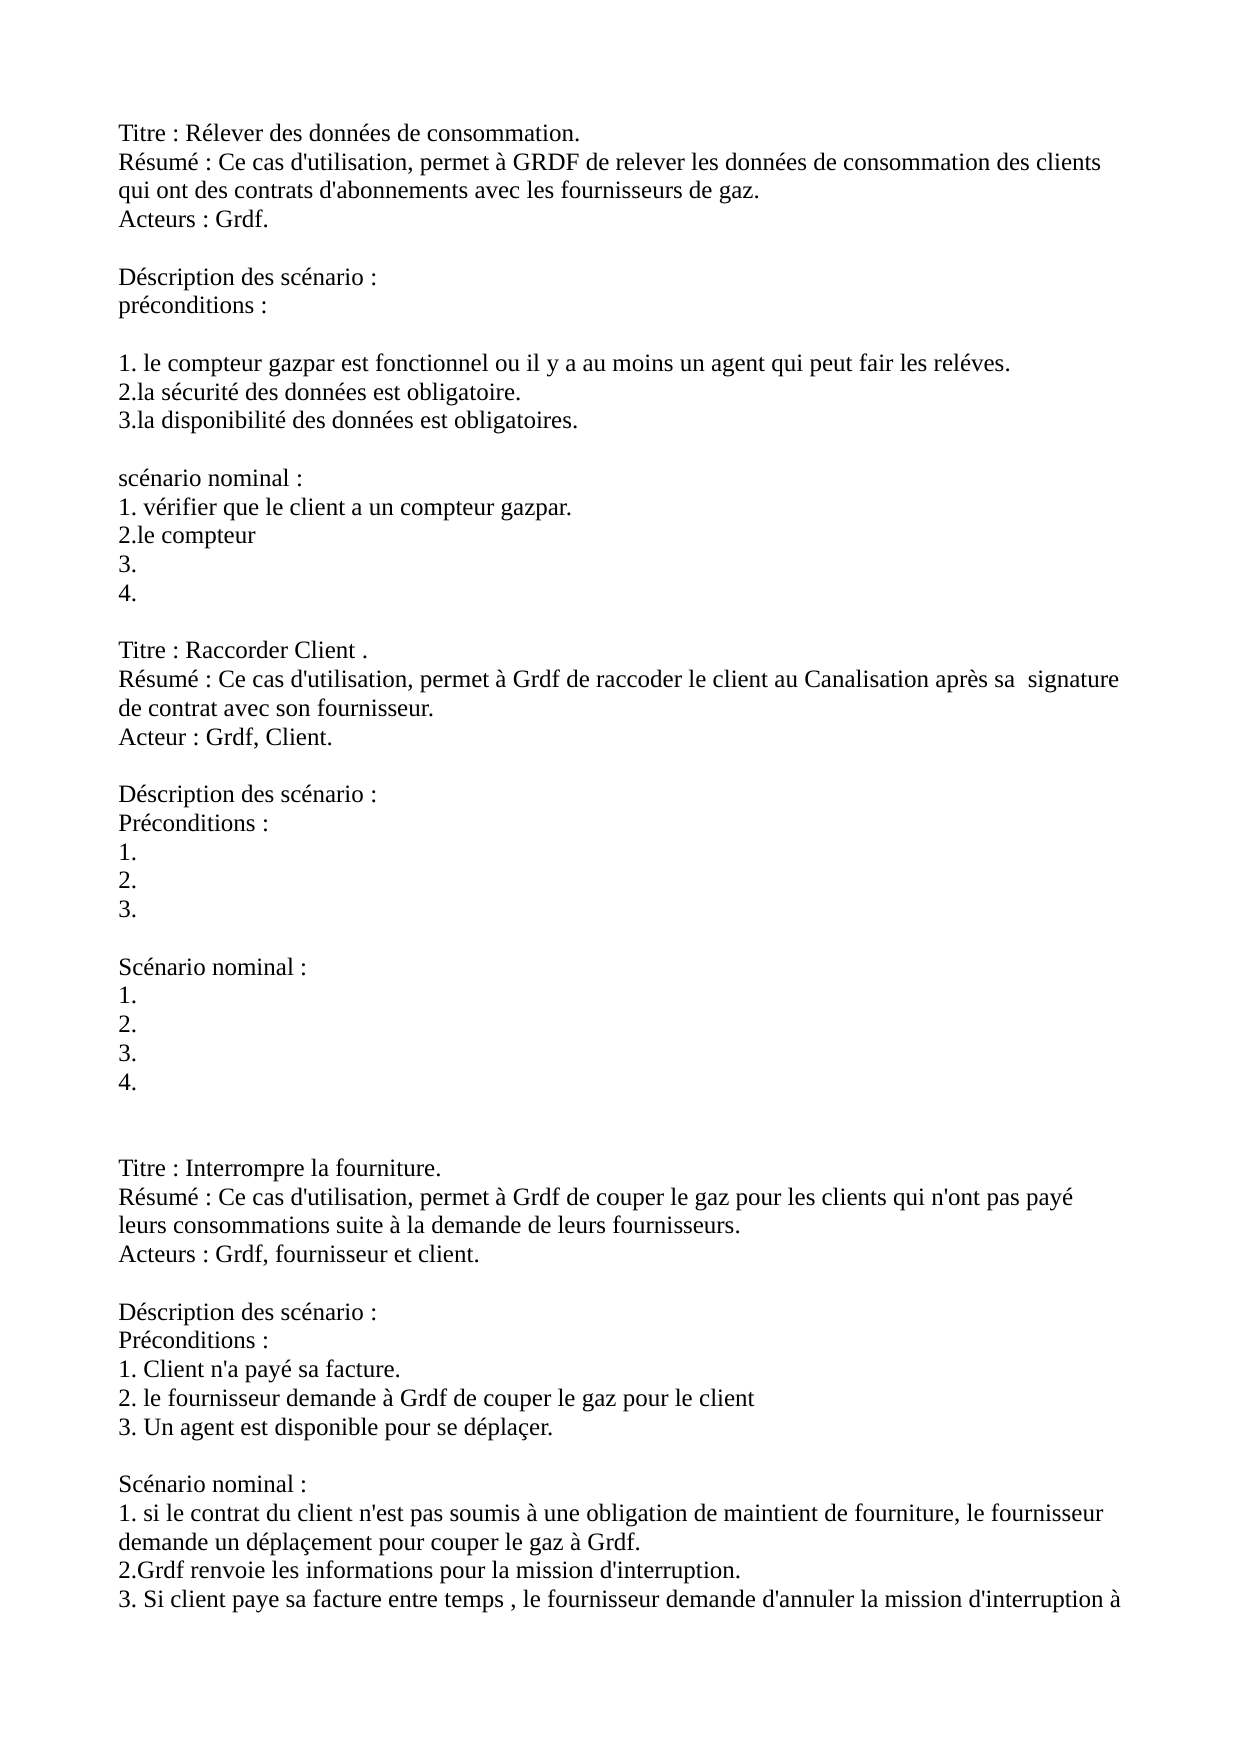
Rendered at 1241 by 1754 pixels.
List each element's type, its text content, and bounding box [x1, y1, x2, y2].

text 2.Grdf renvoie les informations pour la mission d'interruption. [118, 1556, 1122, 1584]
text Préconditions : [118, 1326, 1122, 1354]
text 2. [118, 866, 1122, 894]
text 1. le compteur gazpar est fonctionnel ou il y a au moins un agent qui peut fair les reléves. [118, 348, 1122, 377]
text 1. [118, 837, 1122, 866]
text 4. [118, 1067, 1122, 1096]
text Résumé : Ce cas d'utilisation, permet à Grdf de raccoder le client au Canalisation après sa signature de contrat avec son fournisseur. [118, 664, 1122, 722]
text 3. [118, 549, 1122, 578]
text 1. [118, 981, 1122, 1009]
text 3. Si client paye sa facture entre temps , le fournisseur demande d'annuler la mission d'interruption à [118, 1584, 1122, 1613]
text 4. [118, 578, 1122, 607]
text Déscription des scénario : [118, 262, 1122, 291]
text 3. Un agent est disponible pour se déplaçer. [118, 1412, 1122, 1441]
text 2.la sécurité des données est obligatoire. [118, 377, 1122, 406]
text Acteurs : Grdf, fournisseur et client. [118, 1239, 1122, 1268]
text scénario nominal : [118, 463, 1122, 492]
text 2.le compteur [118, 521, 1122, 549]
text préconditions : [118, 291, 1122, 319]
text Titre : Rélever des données de consommation. [118, 118, 1122, 147]
text Acteurs : Grdf. [118, 204, 1122, 233]
text 3. [118, 894, 1122, 923]
text Acteur : Grdf, Client. [118, 722, 1122, 751]
text Préconditions : [118, 808, 1122, 837]
text Scénario nominal : [118, 952, 1122, 981]
text 3.la disponibilité des données est obligatoires. [118, 406, 1122, 434]
text 1. Client n'a payé sa facture. [118, 1354, 1122, 1383]
text Titre : Interrompre la fourniture. [118, 1153, 1122, 1182]
text Déscription des scénario : [118, 779, 1122, 808]
text Déscription des scénario : [118, 1297, 1122, 1326]
text Titre : Raccorder Client . [118, 636, 1122, 664]
text 3. [118, 1038, 1122, 1067]
text 1. si le contrat du client n'est pas soumis à une obligation de maintient de fourniture, le fournisseur demande un déplaçement pour couper le gaz à Grdf. [118, 1498, 1122, 1556]
text Résumé : Ce cas d'utilisation, permet à GRDF de relever les données de consommation des clients qui ont des contrats d'abonnements avec les fournisseurs de gaz. [118, 147, 1122, 204]
text Scénario nominal : [118, 1469, 1122, 1498]
text Résumé : Ce cas d'utilisation, permet à Grdf de couper le gaz pour les clients qui n'ont pas payé leurs consommations suite à la demande de leurs fournisseurs. [118, 1182, 1122, 1239]
text 2. le fournisseur demande à Grdf de couper le gaz pour le client [118, 1383, 1122, 1412]
text 1. vérifier que le client a un compteur gazpar. [118, 492, 1122, 521]
text 2. [118, 1009, 1122, 1038]
